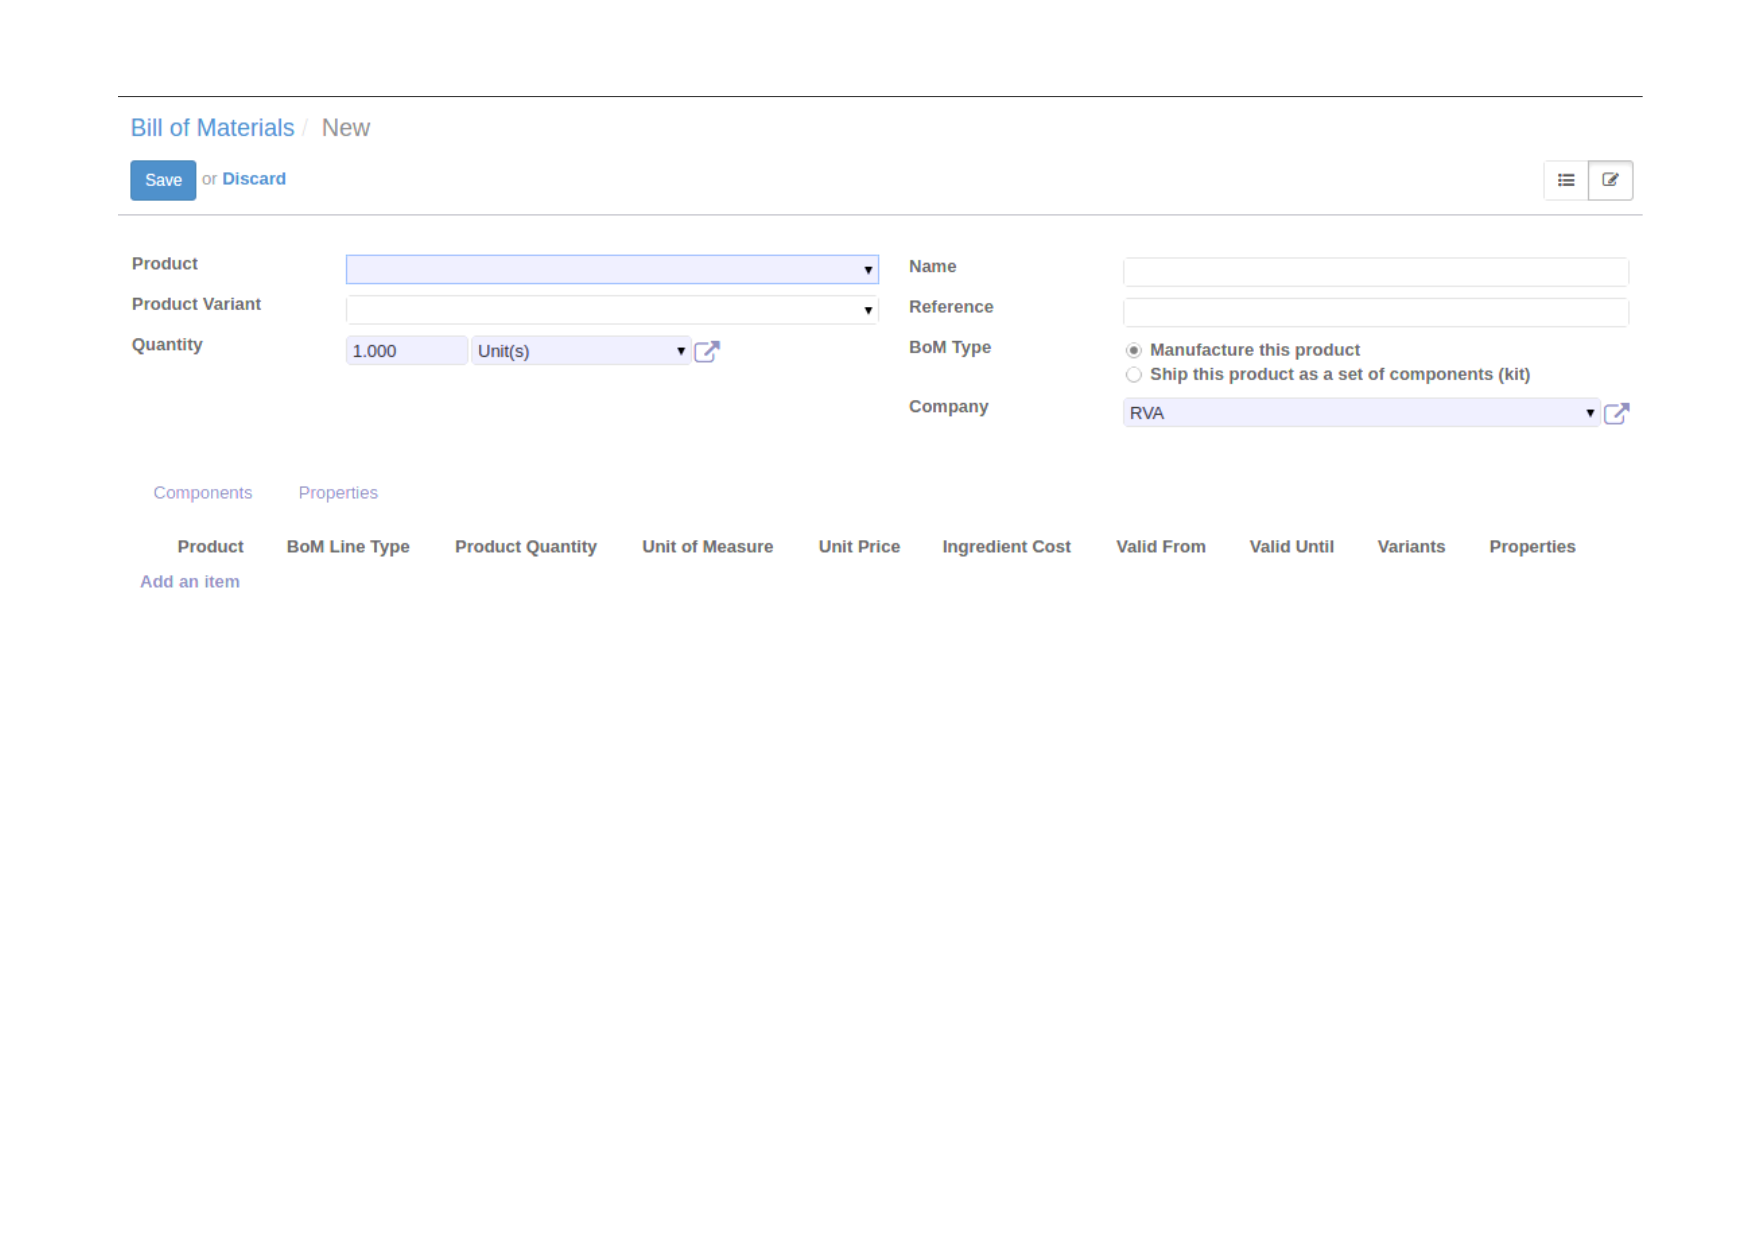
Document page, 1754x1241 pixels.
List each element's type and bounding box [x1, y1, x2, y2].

picture [118, 96, 1643, 614]
